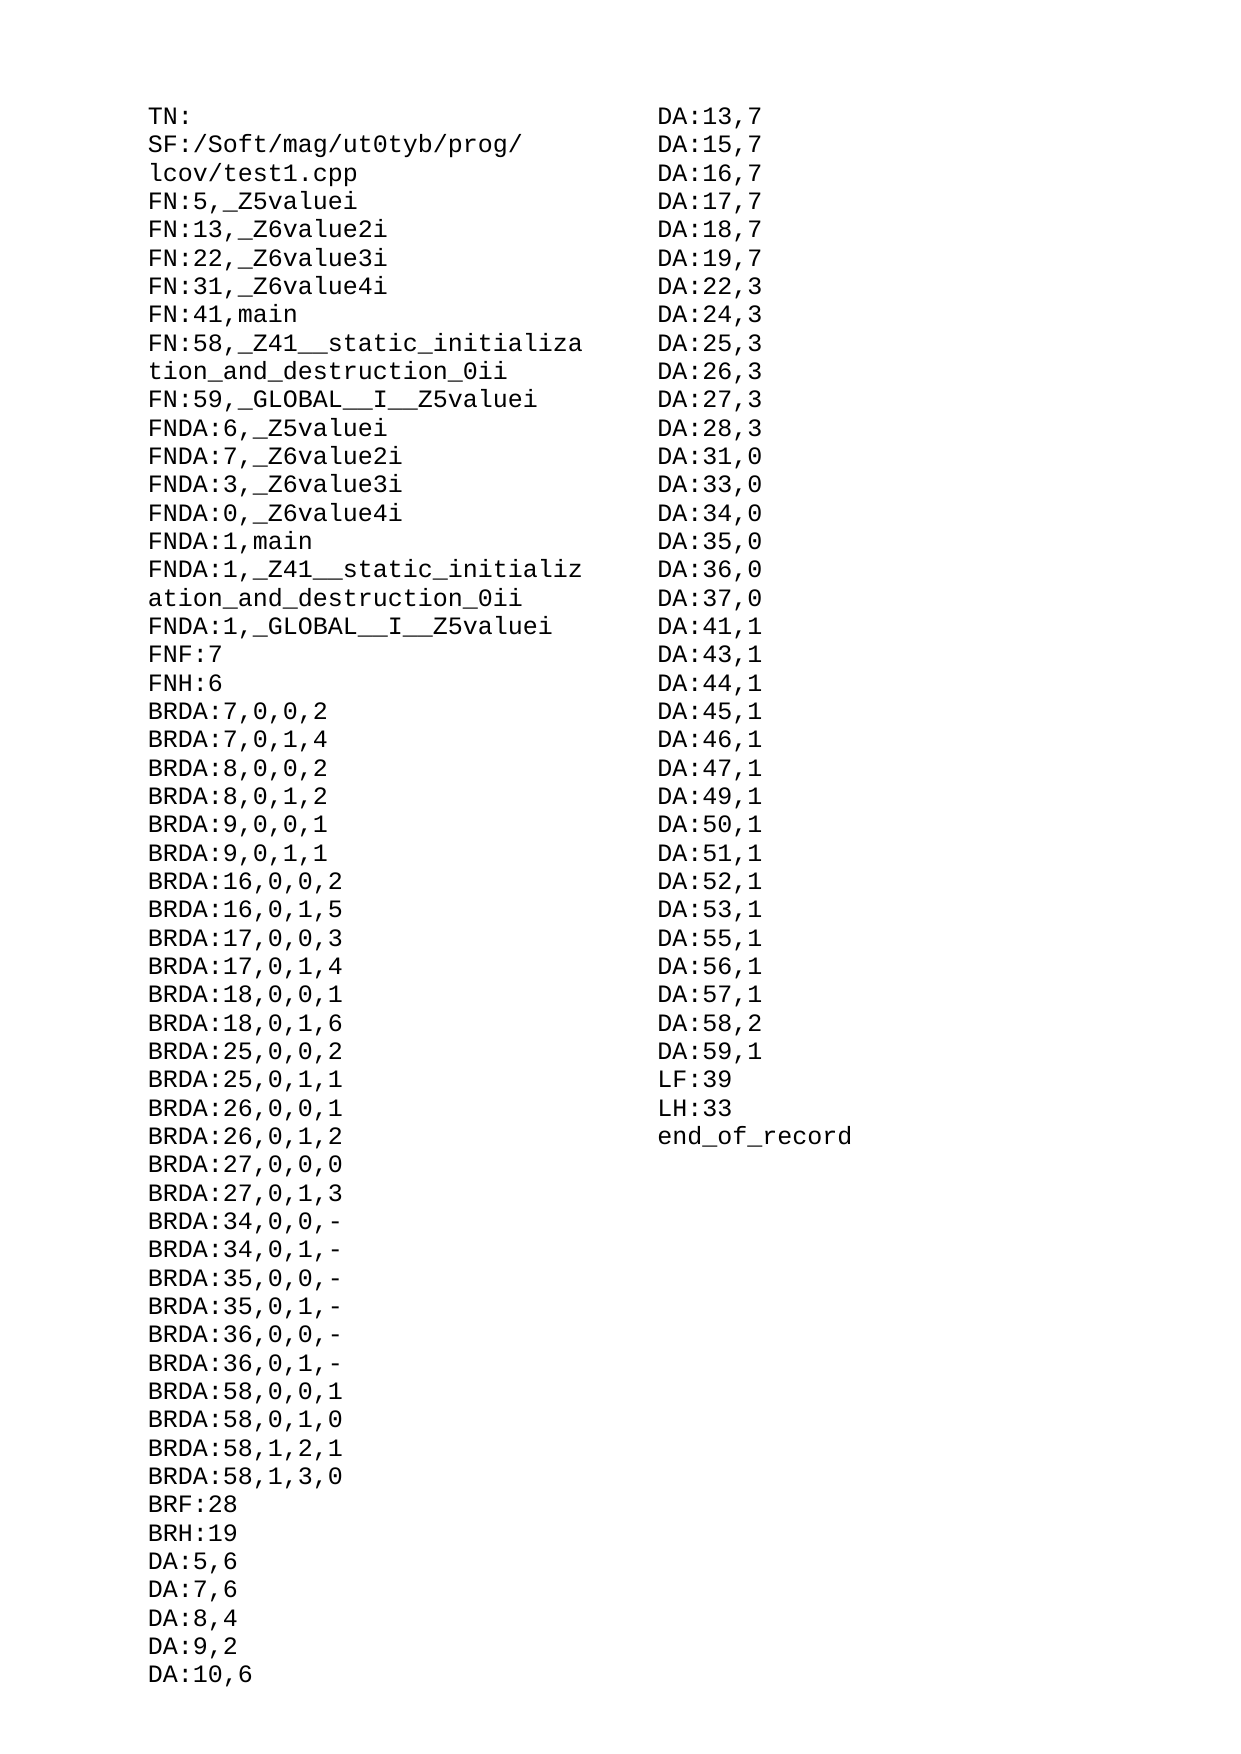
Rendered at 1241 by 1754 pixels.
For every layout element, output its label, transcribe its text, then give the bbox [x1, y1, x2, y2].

text FN:59,_GLOBAL__I__Z5valuei [148, 387, 583, 415]
text DA:49,1 [657, 784, 1093, 812]
text BRDA:34,0,0,- [148, 1209, 583, 1237]
text BRDA:16,0,1,5 [148, 897, 583, 925]
text TN: [148, 104, 583, 132]
text FNH:6 [148, 670, 583, 699]
text DA:44,1 [657, 670, 1093, 699]
text DA:45,1 [657, 699, 1093, 727]
text BRDA:58,0,0,1 [148, 1379, 583, 1407]
text BRDA:18,0,1,6 [148, 1010, 583, 1039]
text BRDA:7,0,0,2 [148, 699, 583, 727]
text FNDA:6,_Z5valuei [148, 415, 583, 444]
text DA:53,1 [657, 897, 1093, 925]
text DA:34,0 [657, 500, 1093, 529]
text DA:18,7 [657, 217, 1093, 245]
text DA:8,4 [148, 1605, 583, 1634]
text LF:39 [657, 1067, 1093, 1095]
text FNDA:0,_Z6value4i [148, 500, 583, 529]
text DA:57,1 [657, 982, 1093, 1010]
text BRDA:18,0,0,1 [148, 982, 583, 1010]
text FN:5,_Z5valuei [148, 189, 583, 217]
text FN:58,_Z41__static_initialization_and_destruction_0ii [148, 330, 583, 387]
text DA:37,0 [657, 585, 1093, 614]
text DA:27,3 [657, 387, 1093, 415]
text BRDA:27,0,1,3 [148, 1180, 583, 1209]
text BRDA:36,0,1,- [148, 1350, 583, 1379]
text BRDA:9,0,0,1 [148, 812, 583, 840]
text DA:33,0 [657, 472, 1093, 500]
text DA:22,3 [657, 274, 1093, 302]
text DA:56,1 [657, 954, 1093, 982]
text DA:24,3 [657, 302, 1093, 330]
text BRDA:9,0,1,1 [148, 840, 583, 869]
text FNF:7 [148, 642, 583, 670]
text BRF:28 [148, 1492, 583, 1520]
text FN:31,_Z6value4i [148, 274, 583, 302]
text DA:19,7 [657, 245, 1093, 274]
text DA:46,1 [657, 727, 1093, 755]
text BRDA:58,1,3,0 [148, 1464, 583, 1492]
text DA:28,3 [657, 415, 1093, 444]
text DA:31,0 [657, 444, 1093, 472]
text BRH:19 [148, 1520, 583, 1549]
text SF:/Soft/mag/ut0tyb/prog/lcov/test1.cpp [148, 132, 583, 189]
text DA:15,7 [657, 132, 1093, 160]
text DA:58,2 [657, 1010, 1093, 1039]
text DA:52,1 [657, 869, 1093, 897]
text BRDA:17,0,1,4 [148, 954, 583, 982]
text BRDA:7,0,1,4 [148, 727, 583, 755]
text DA:5,6 [148, 1549, 583, 1577]
text DA:16,7 [657, 160, 1093, 189]
text DA:9,2 [148, 1634, 583, 1662]
text DA:41,1 [657, 614, 1093, 642]
text FN:22,_Z6value3i [148, 245, 583, 274]
text LH:33 [657, 1095, 1093, 1124]
text DA:47,1 [657, 755, 1093, 784]
text BRDA:36,0,0,- [148, 1322, 583, 1350]
text DA:7,6 [148, 1577, 583, 1605]
text DA:25,3 [657, 330, 1093, 359]
text FNDA:3,_Z6value3i [148, 472, 583, 500]
text DA:43,1 [657, 642, 1093, 670]
text BRDA:8,0,0,2 [148, 755, 583, 784]
text DA:36,0 [657, 557, 1093, 585]
text DA:13,7 [657, 104, 1093, 132]
text BRDA:26,0,1,2 [148, 1124, 583, 1152]
text BRDA:25,0,0,2 [148, 1039, 583, 1067]
text BRDA:25,0,1,1 [148, 1067, 583, 1095]
text FN:41,main [148, 302, 583, 330]
text BRDA:26,0,0,1 [148, 1095, 583, 1124]
text FN:13,_Z6value2i [148, 217, 583, 245]
text DA:10,6 [148, 1662, 583, 1690]
text DA:50,1 [657, 812, 1093, 840]
text DA:51,1 [657, 840, 1093, 869]
text DA:35,0 [657, 529, 1093, 557]
text BRDA:58,1,2,1 [148, 1435, 583, 1464]
text BRDA:17,0,0,3 [148, 925, 583, 954]
text FNDA:1,main [148, 529, 583, 557]
text FNDA:1,_GLOBAL__I__Z5valuei [148, 614, 583, 642]
text BRDA:35,0,0,- [148, 1265, 583, 1294]
text DA:55,1 [657, 925, 1093, 954]
text BRDA:58,0,1,0 [148, 1407, 583, 1435]
text end_of_record [657, 1124, 1093, 1152]
text BRDA:35,0,1,- [148, 1294, 583, 1322]
text DA:17,7 [657, 189, 1093, 217]
text BRDA:27,0,0,0 [148, 1152, 583, 1180]
text FNDA:1,_Z41__static_initialization_and_destruction_0ii [148, 557, 583, 614]
text FNDA:7,_Z6value2i [148, 444, 583, 472]
text DA:26,3 [657, 359, 1093, 387]
text BRDA:16,0,0,2 [148, 869, 583, 897]
text BRDA:8,0,1,2 [148, 784, 583, 812]
text DA:59,1 [657, 1039, 1093, 1067]
text BRDA:34,0,1,- [148, 1237, 583, 1265]
